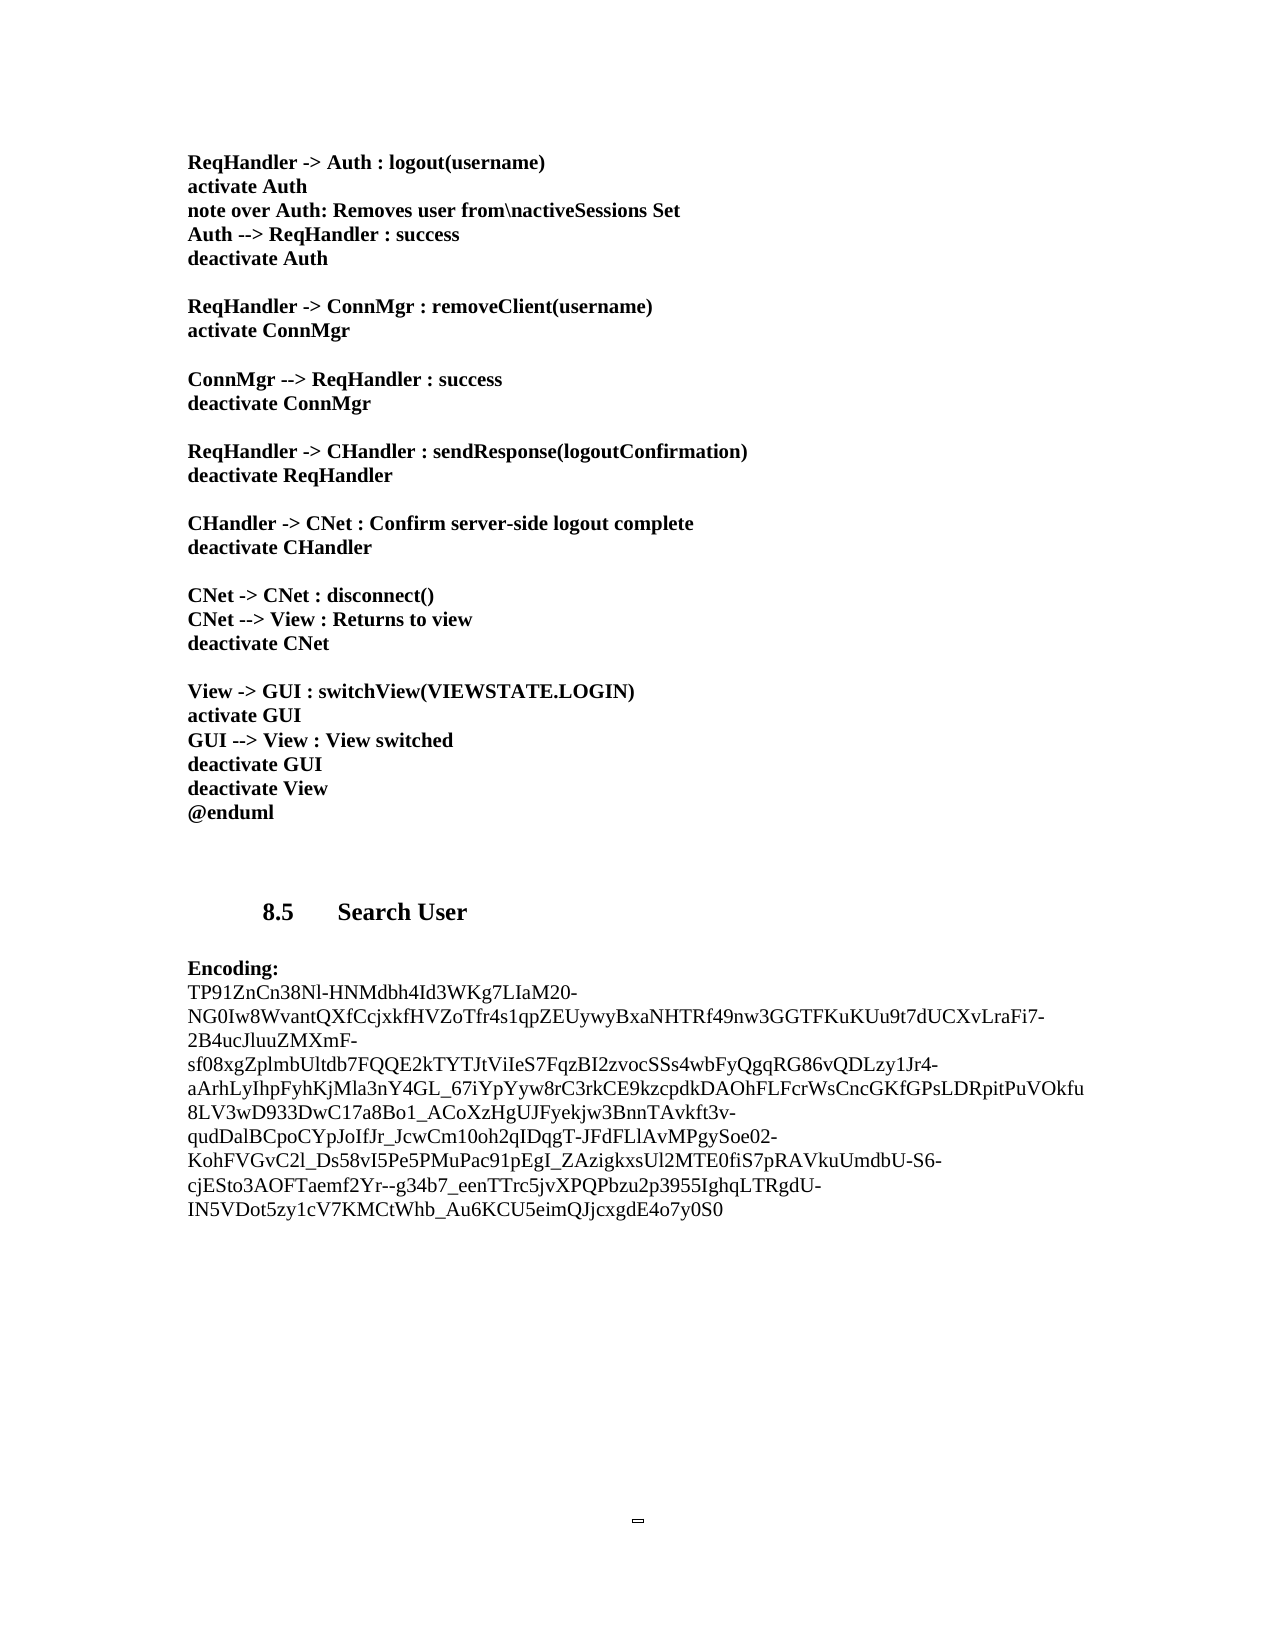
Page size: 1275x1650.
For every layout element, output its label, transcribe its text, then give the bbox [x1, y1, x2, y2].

text deactivate CHandler [187, 535, 1087, 559]
text View -> GUI : switchView(VIEWSTATE.LOGIN) [187, 679, 1087, 703]
text @enduml [187, 800, 1087, 824]
text TP91ZnCn38Nl-HNMdbh4Id3WKg7LIaM20-NG0Iw8WvantQXfCcjxkfHVZoTfr4s1qpZEUywyBxaNHTRf49nw3GGTFKuKUu9t7dUCXvLraFi7-2B4ucJluuZMXmF-sf08xgZplmbUltdb7FQQE2kTYTJtViIeS7FqzBI2zvocSSs4wbFyQgqRG86vQDLzy1Jr4-aArhLyIhpFyhKjMla3nY4GL_67iYpYyw8rC3rkCE9kzcpdkDAOhFLFcrWsCncGKfGPsLDRpitPuVOkfu8LV3wD933DwC17a8Bo1_ACoXzHgUJFyekjw3BnnTAvkft3v-qudDalBCpoCYpJoIfJr_JcwCm10oh2qIDqgT-JFdFLlAvMPgySoe02-KohFVGvC2l_Ds58vI5Pe5PMuPac91pEgI_ZAzigkxsUl2MTE0fiS7pRAVkuUmdbU-S6-cjESto3AOFTaemf2Yr--g34b7_eenTTrc5jvXPQPbzu2p3955IghqLTRgdU-IN5VDot5zy1cV7KMCtWhb_Au6KCU5eimQJjcxgdE4o7y0S0 [187, 980, 1087, 1221]
text activate ConnMgr [187, 318, 1087, 342]
text CNet -> CNet : disconnect() [187, 583, 1087, 607]
text ReqHandler -> ConnMgr : removeClient(username) [187, 294, 1087, 318]
text ReqHandler -> CHandler : sendResponse(logoutConfirmation) [187, 439, 1087, 463]
text CHandler -> CNet : Confirm server-side logout complete [187, 511, 1087, 535]
subtitle 8.5 Search User [187, 897, 1087, 926]
text activate Auth [187, 174, 1087, 198]
text deactivate GUI [187, 752, 1087, 776]
text deactivate ReqHandler [187, 463, 1087, 487]
text deactivate ConnMgr [187, 391, 1087, 415]
text ReqHandler -> Auth : logout(username) [187, 150, 1087, 174]
text GUI --> View : View switched [187, 727, 1087, 752]
text note over Auth: Removes user from\nactiveSessions Set [187, 198, 1087, 222]
text deactivate CNet [187, 631, 1087, 655]
text activate GUI [187, 703, 1087, 727]
text Encoding: [187, 956, 1087, 980]
text CNet --> View : Returns to view [187, 607, 1087, 631]
text deactivate Auth [187, 246, 1087, 270]
text Auth --> ReqHandler : success [187, 222, 1087, 246]
text ConnMgr --> ReqHandler : success [187, 367, 1087, 391]
text deactivate View [187, 776, 1087, 800]
